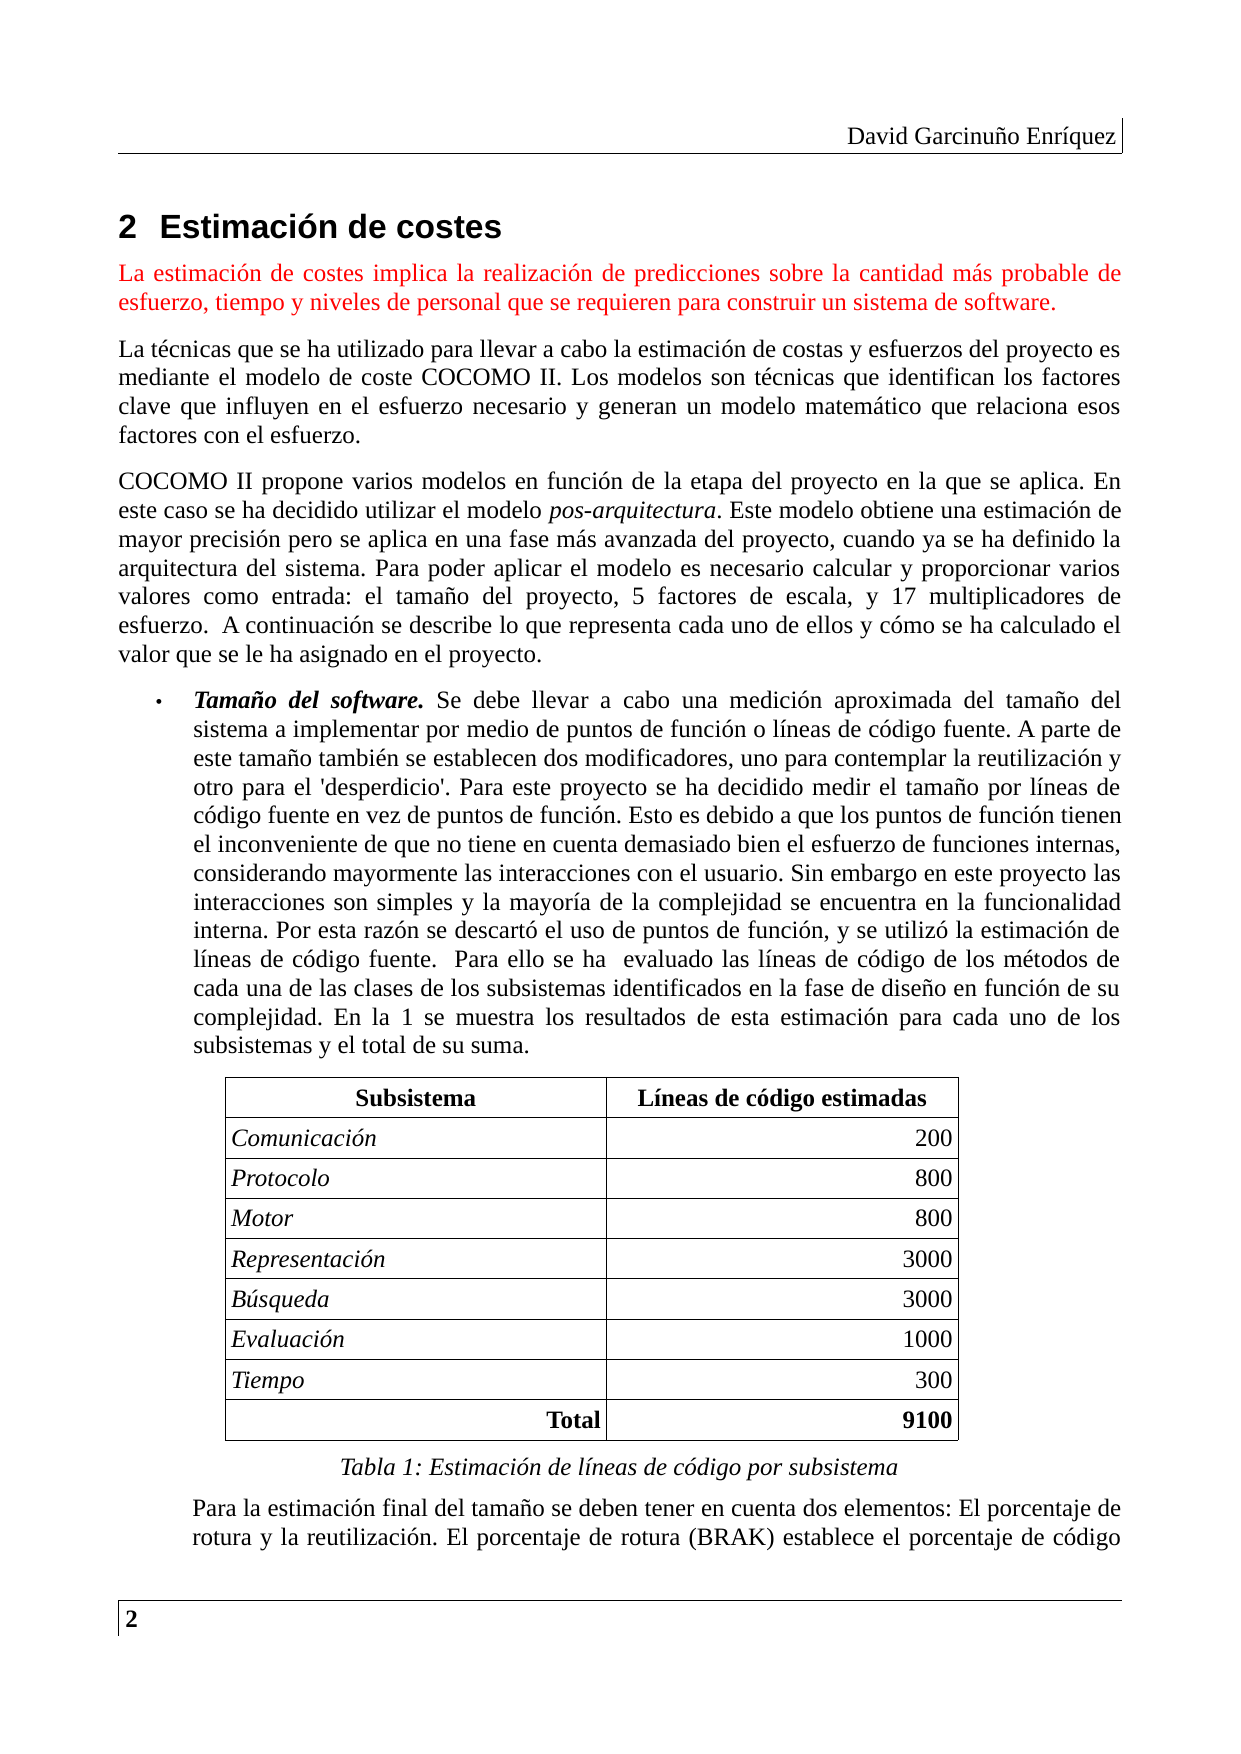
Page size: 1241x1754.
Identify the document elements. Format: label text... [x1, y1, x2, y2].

table_cell Total [226, 1400, 606, 1439]
table_cell 800 [607, 1159, 958, 1198]
table_cell Comunicación [226, 1118, 606, 1157]
table_cell 200 [607, 1118, 958, 1157]
table_cell 3000 [607, 1279, 958, 1319]
table_header Líneas de código estimadas [607, 1078, 958, 1117]
text Tabla 1: Estimación de líneas de código por subsistema [118, 1452, 1122, 1481]
table_cell 1000 [607, 1320, 958, 1359]
table_cell 800 [607, 1199, 958, 1238]
table_cell 300 [607, 1360, 958, 1399]
table_cell Representación [226, 1239, 606, 1278]
subtitle Estimación de costes [118, 207, 1122, 246]
text La estimación de costes implica la realización de predicciones sobre la cantidad más probable de esfuerzo, tiempo y niveles de personal que se requieren para construir un sistema de software. [118, 258, 1122, 316]
table_cell Motor [226, 1199, 606, 1238]
text Para la estimación final del tamaño se deben tener en cuenta dos elementos: El porcentaje de rotura y la reutilización. El porcentaje de rotura (BRAK) establece el porcentaje de código [192, 1493, 1122, 1551]
table_cell Tiempo [226, 1360, 606, 1399]
table_cell Evaluación [226, 1320, 606, 1359]
table_header Subsistema [226, 1078, 606, 1117]
text La técnicas que se ha utilizado para llevar a cabo la estimación de costas y esfuerzos del proyecto es mediante el modelo de coste COCOMO II. Los modelos son técnicas que identifican los factores clave que influyen en el esfuerzo necesario y generan un modelo matemático que relaciona esos factores con el esfuerzo. [118, 334, 1122, 449]
text COCOMO II propone varios modelos en función de la etapa del proyecto en la que se aplica. En este caso se ha decidido utilizar el modelo pos-arquitectura. Este modelo obtiene una estimación de mayor precisión pero se aplica en una fase más avanzada del proyecto, cuando ya se ha definido la arquitectura del sistema. Para poder aplicar el modelo es necesario calcular y proporcionar varios valores como entrada: el tamaño del proyecto, 5 factores de escala, y 17 multiplicadores de esfuerzo. A continuación se describe lo que representa cada uno de ellos y cómo se ha calculado el valor que se le ha asignado en el proyecto. [118, 466, 1122, 668]
table_cell 3000 [607, 1239, 958, 1278]
table_cell Búsqueda [226, 1279, 606, 1319]
table_cell 9100 [607, 1400, 958, 1439]
list Tamaño del software. Se debe llevar a cabo una medición aproximada del tamaño del sistema a implementar por medio de puntos de función o líneas de código fuente. A parte de este tamaño también se establecen dos modificadores, uno para contemplar la reutilización y otro para el 'desperdicio'. Para este proyecto se ha decidido medir el tamaño por líneas de código fuente en vez de puntos de función. Esto es debido a que los puntos de función tienen el inconveniente de que no tiene en cuenta demasiado bien el esfuerzo de funciones internas, considerando mayormente las interacciones con el usuario. Sin embargo en este proyecto las interacciones son simples y la mayoría de la complejidad se encuentra en la funcionalidad interna. Por esta razón se descartó el uso de puntos de función, y se utilizó la estimación de líneas de código fuente. Para ello se ha evaluado las líneas de código de los métodos de cada una de las clases de los subsistemas identificados en la fase de diseño en función de su complejidad. En la Tabla 1 se muestra los resultados de esta estimación para cada uno de los subsistemas y el total de su suma. [156, 685, 1122, 1059]
table_cell Protocolo [226, 1159, 606, 1198]
